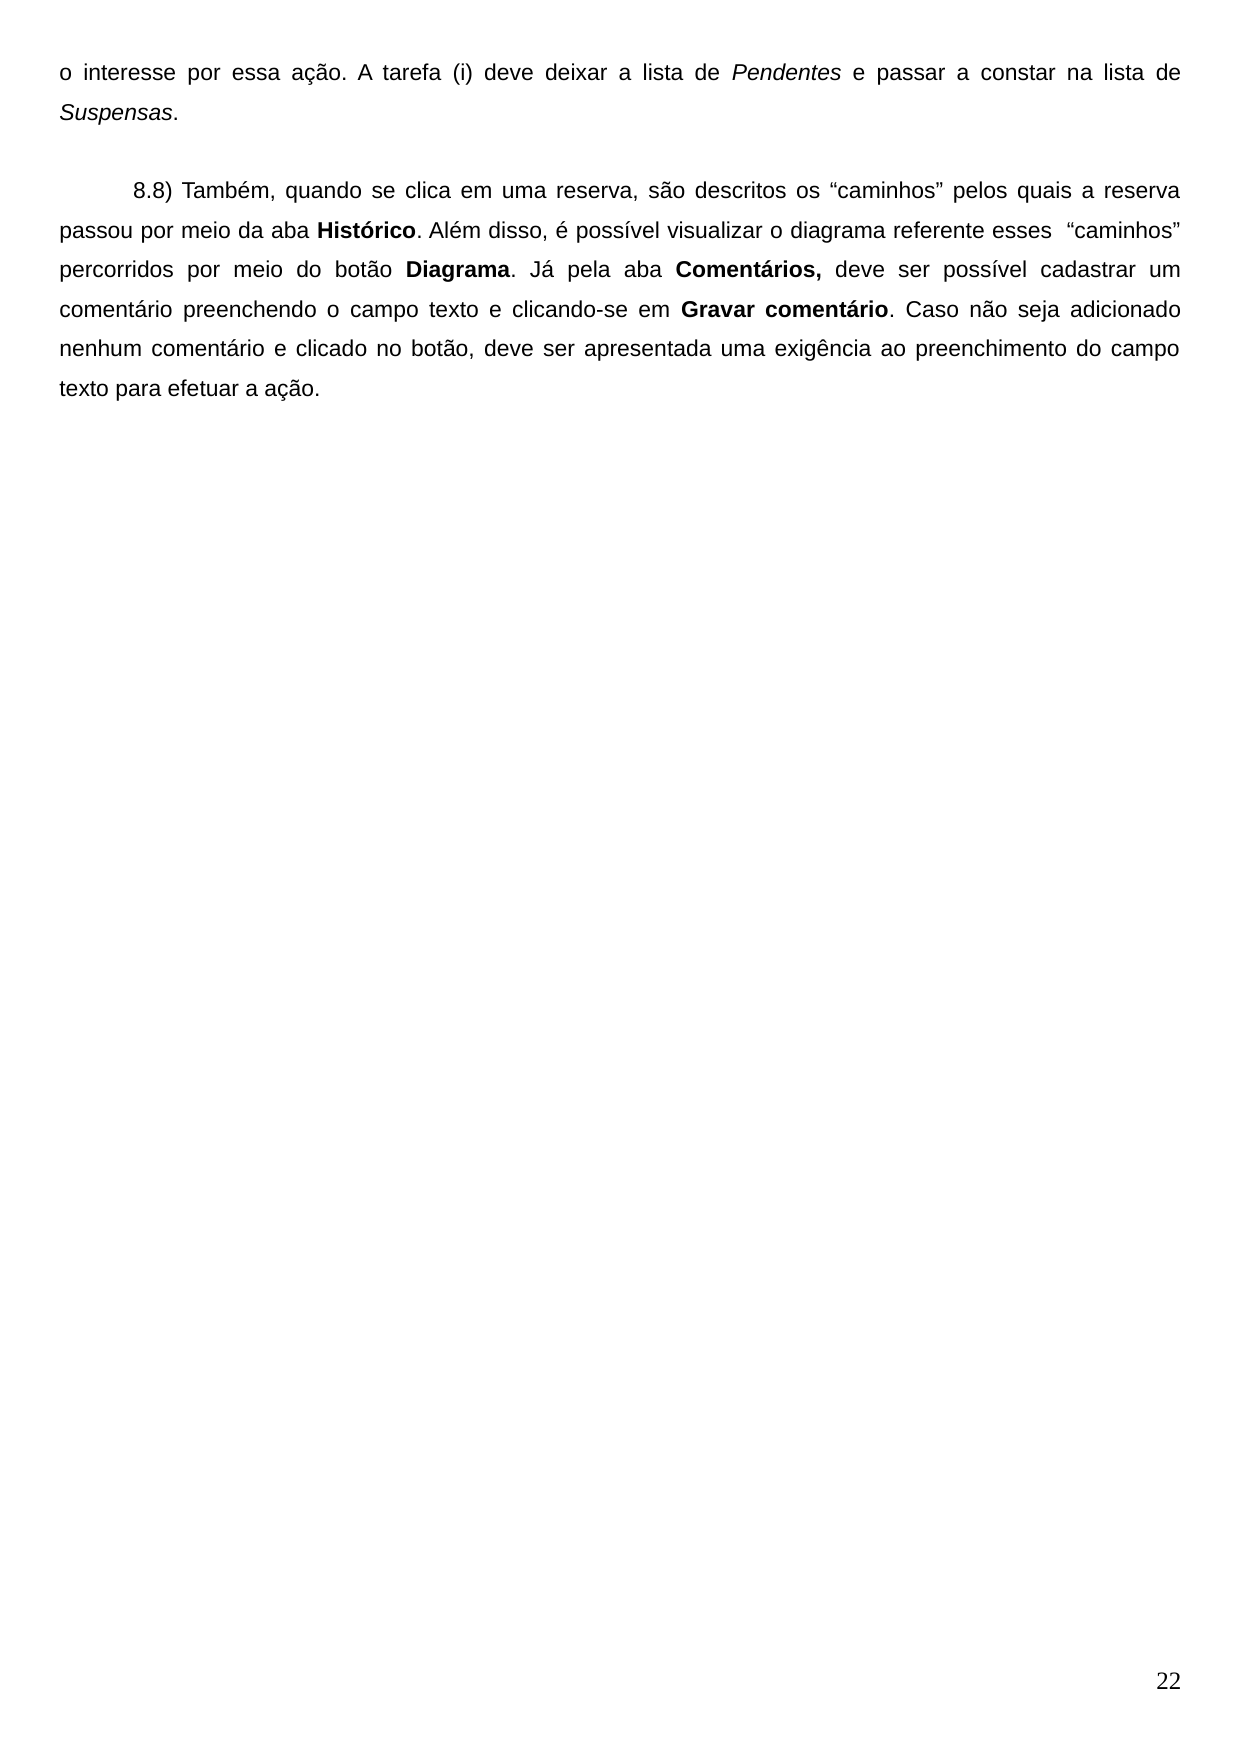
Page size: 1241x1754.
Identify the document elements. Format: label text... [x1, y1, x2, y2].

text 8.8) Também, quando se clica em uma reserva, são descritos os “caminhos” pelos quais a reserva passou por meio da aba Histórico. Além disso, é possível visualizar o diagrama referente esses “caminhos” percorridos por meio do botão Diagrama. Já pela aba Comentários, deve ser possível cadastrar um comentário preenchendo o campo texto e clicando-se em Gravar comentário. Caso não seja adicionado nenhum comentário e clicado no botão, deve ser apresentada uma exigência ao preenchimento do campo texto para efetuar a ação. [59, 177, 1181, 401]
text o interesse por essa ação. A tarefa (i) deve deixar a lista de Pendentes e passar a constar na lista de Suspensas. [59, 59, 1181, 125]
